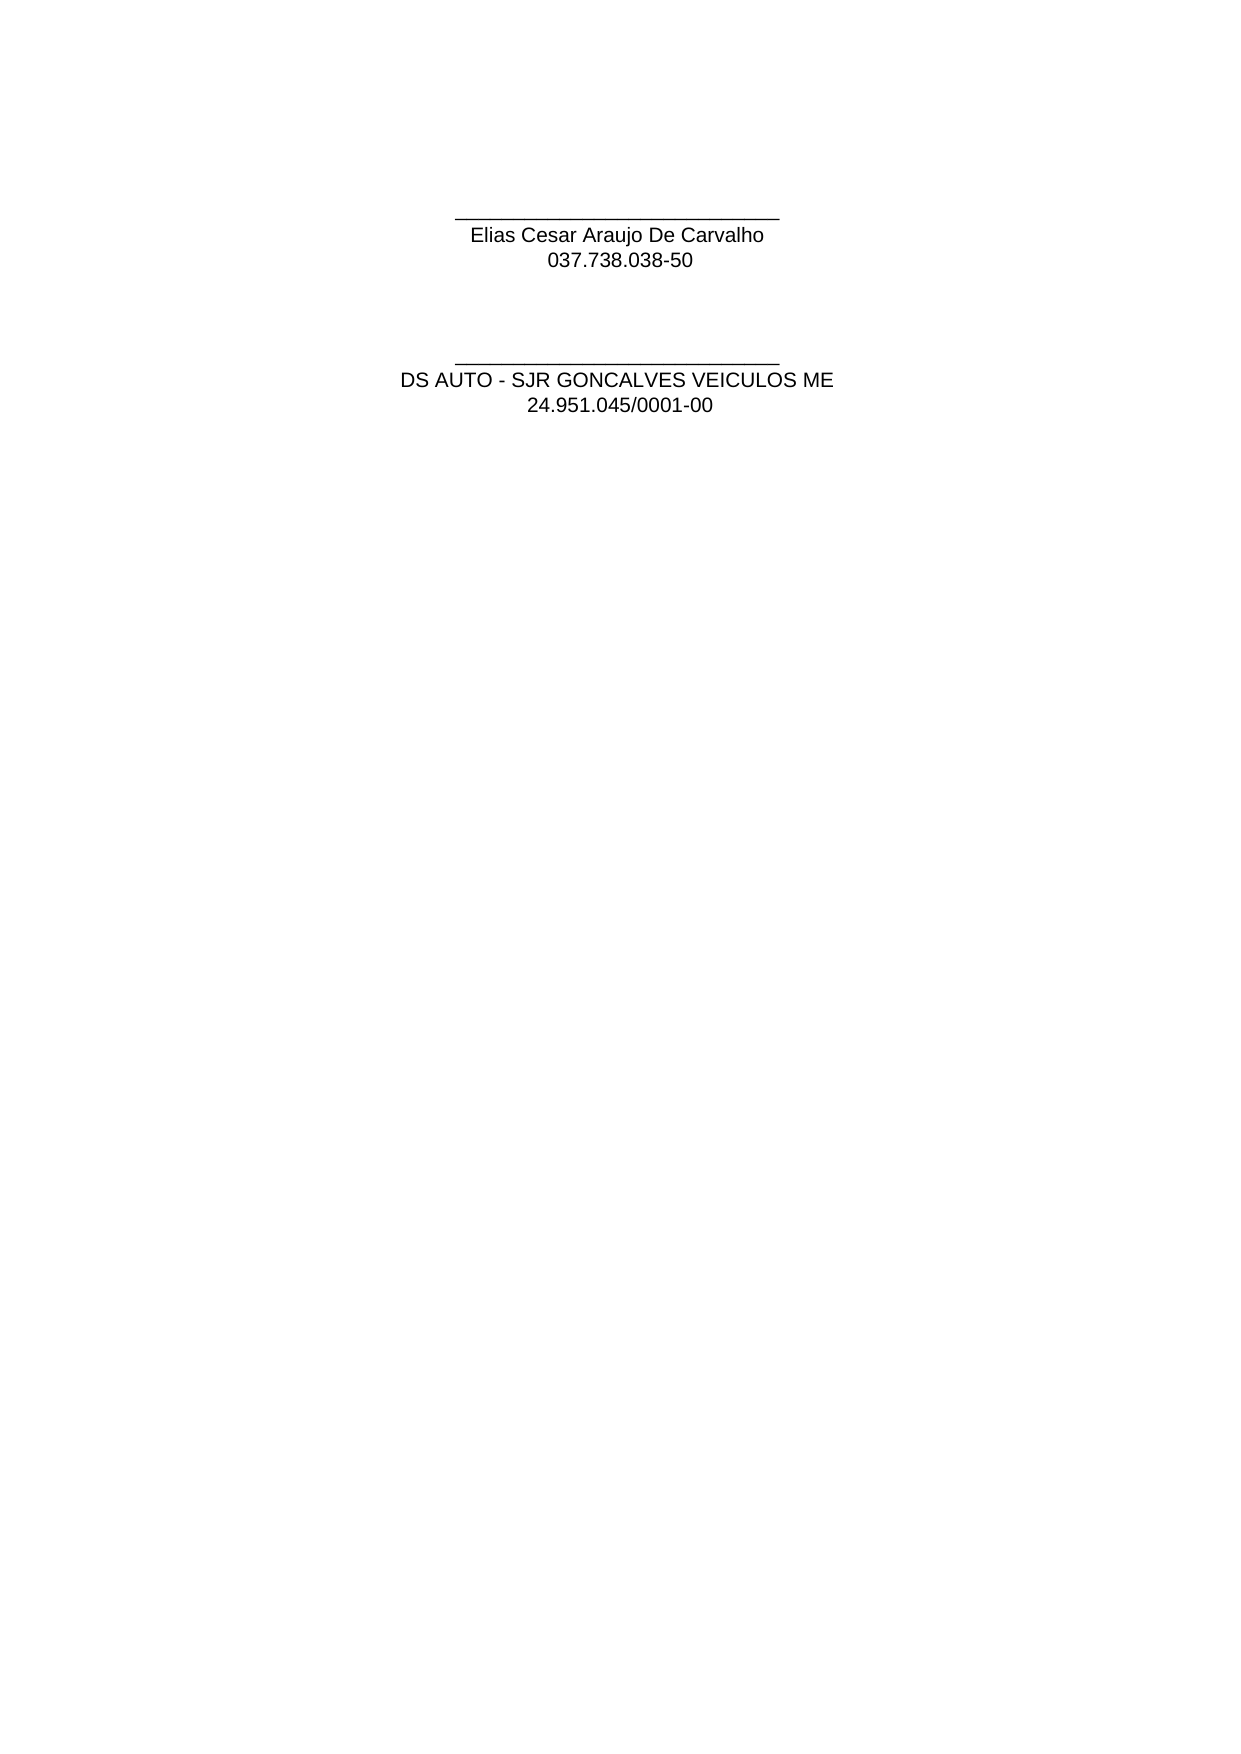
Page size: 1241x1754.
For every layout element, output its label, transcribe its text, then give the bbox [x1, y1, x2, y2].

text ____________________________ DS AUTO - SJR GONCALVES VEICULOS ME 24.951.045/0001-00 [150, 342, 1090, 417]
text ____________________________ Elias Cesar Araujo De Carvalho 037.738.038-50 [150, 197, 1090, 272]
